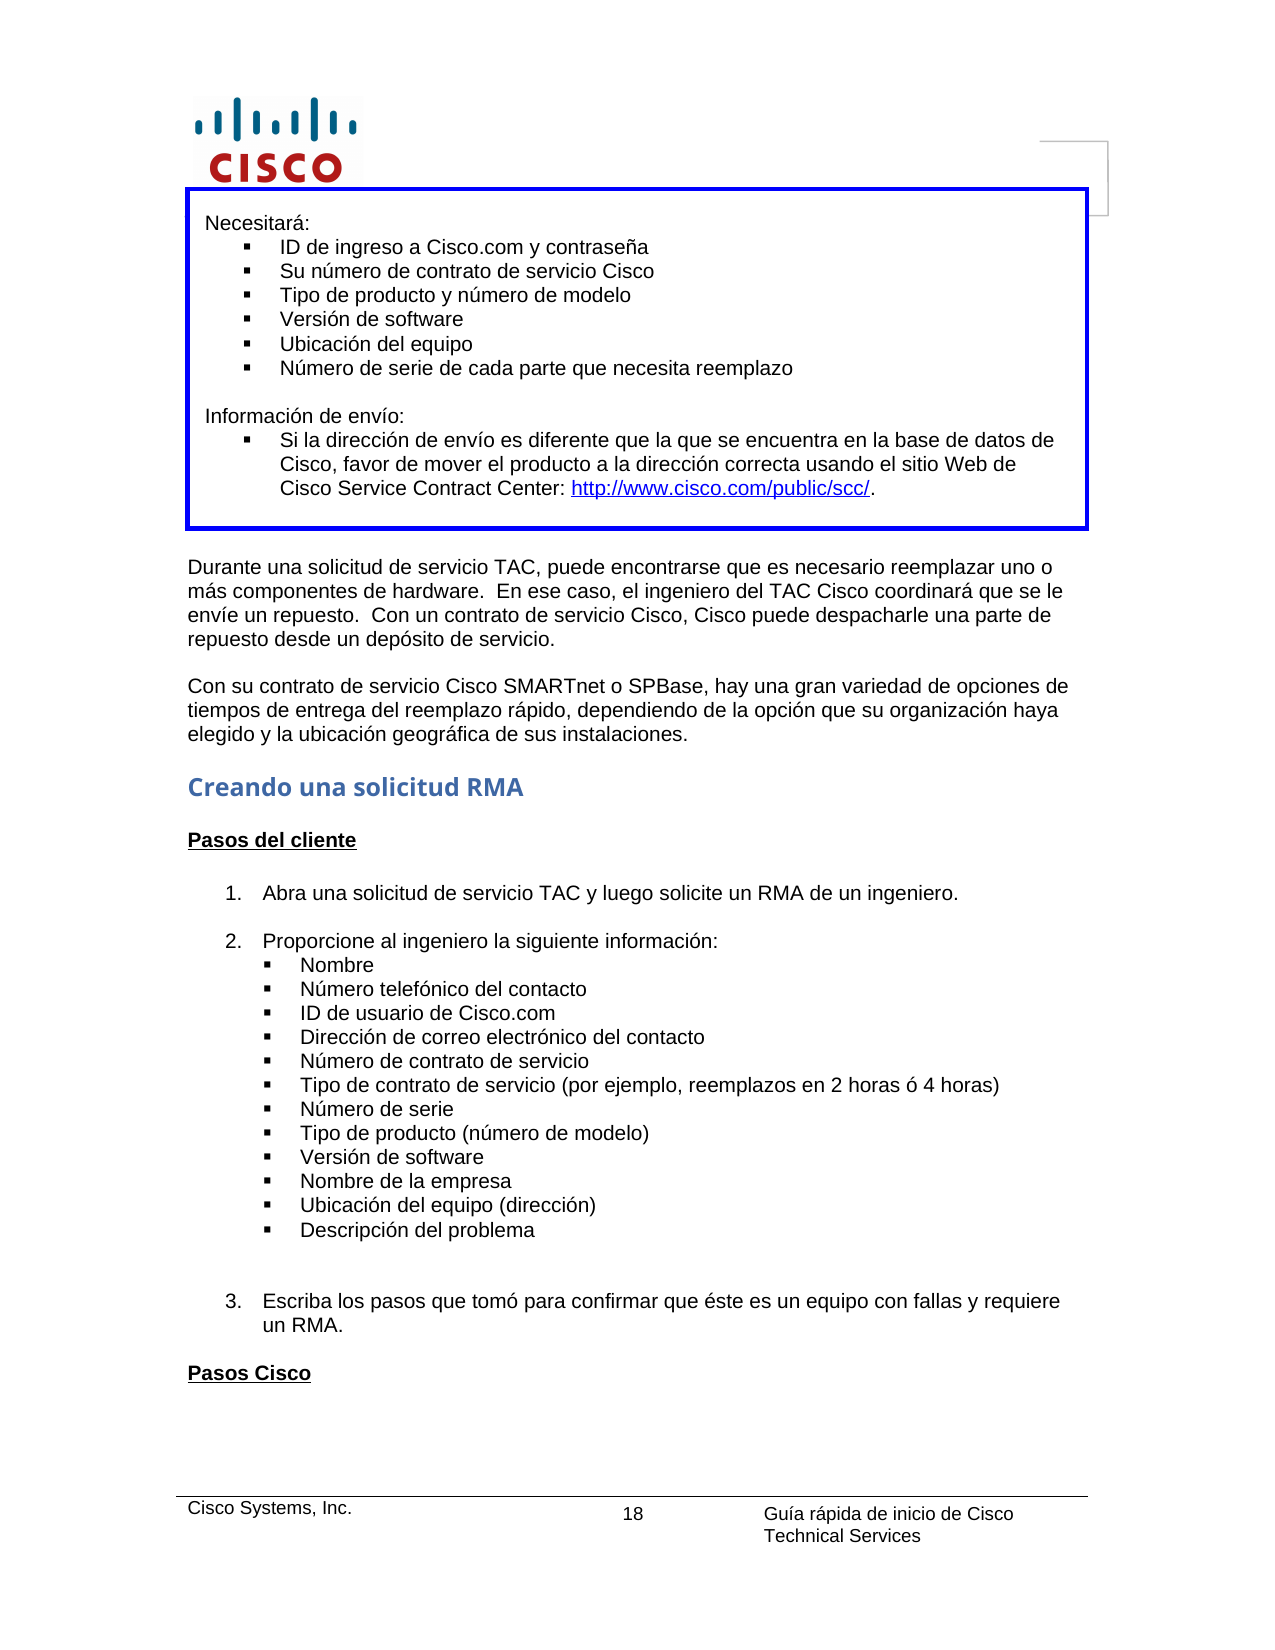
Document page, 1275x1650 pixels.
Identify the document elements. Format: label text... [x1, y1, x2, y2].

text [190, 191, 1085, 526]
list Número de serie de cada parte que necesita reemplazo [242, 355, 1070, 379]
list Ubicación del equipo [242, 331, 1070, 355]
text Creando una solicitud RMA Pasos del cliente [187, 770, 1087, 881]
list Escriba los pasos que tomó para confirmar que éste es un equipo con fallas y requiere un RMA. [225, 1289, 1087, 1337]
list Número de contrato de servicio [262, 1049, 1087, 1073]
text Necesitará: [204, 211, 1070, 235]
list Versión de software [262, 1145, 1087, 1169]
list Ubicación del equipo (dirección) [262, 1193, 1087, 1217]
list Número telefónico del contacto [262, 977, 1087, 1001]
list Tipo de producto (número de modelo) [262, 1121, 1087, 1145]
list ID de ingreso a Cisco.com y contraseña [242, 235, 1070, 259]
picture [192, 96, 364, 187]
list Abra una solicitud de servicio TAC y luego solicite un RMA de un ingeniero. [225, 881, 1087, 905]
list Descripción del problema [262, 1217, 1087, 1241]
list Si la dirección de envío es diferente que la que se encuentra en la base de datos de Cisco, favor de mover el producto a la dirección correcta usando el sitio Web de Cisco Service Contract Center: http://www.cisco.com/public/scc/. [242, 427, 1070, 499]
list Tipo de producto y número de modelo [242, 283, 1070, 307]
list Su número de contrato de servicio Cisco [242, 259, 1070, 283]
list Versión de software [242, 307, 1070, 331]
list Dirección de correo electrónico del contacto [262, 1025, 1087, 1049]
list Pasos Cisco [187, 1361, 1087, 1385]
list Proporcione al ingeniero la siguiente información: [225, 929, 1087, 953]
text [364, 150, 1087, 187]
text Con su contrato de servicio Cisco SMARTnet o SPBase, hay una gran variedad de opciones de tiempos de entrega del reemplazo rápido, dependiendo de la opción que su organización haya elegido y la ubicación geográfica de sus instalaciones. [187, 650, 1087, 746]
list ID de usuario de Cisco.com [262, 1001, 1087, 1025]
text Información de envío: [204, 403, 1070, 427]
list Nombre de la empresa [262, 1169, 1087, 1193]
text Durante una solicitud de servicio TAC, puede encontrarse que es necesario reemplazar uno o más componentes de hardware. En ese caso, el ingeniero del TAC Cisco coordinará que se le envíe un repuesto. Con un contrato de servicio Cisco, Cisco puede despacharle una parte de repuesto desde un depósito de servicio. [187, 531, 1087, 650]
list Número de serie [262, 1097, 1087, 1121]
list Nombre [262, 953, 1087, 977]
list Tipo de contrato de servicio (por ejemplo, reemplazos en 2 horas ó 4 horas) [262, 1073, 1087, 1097]
